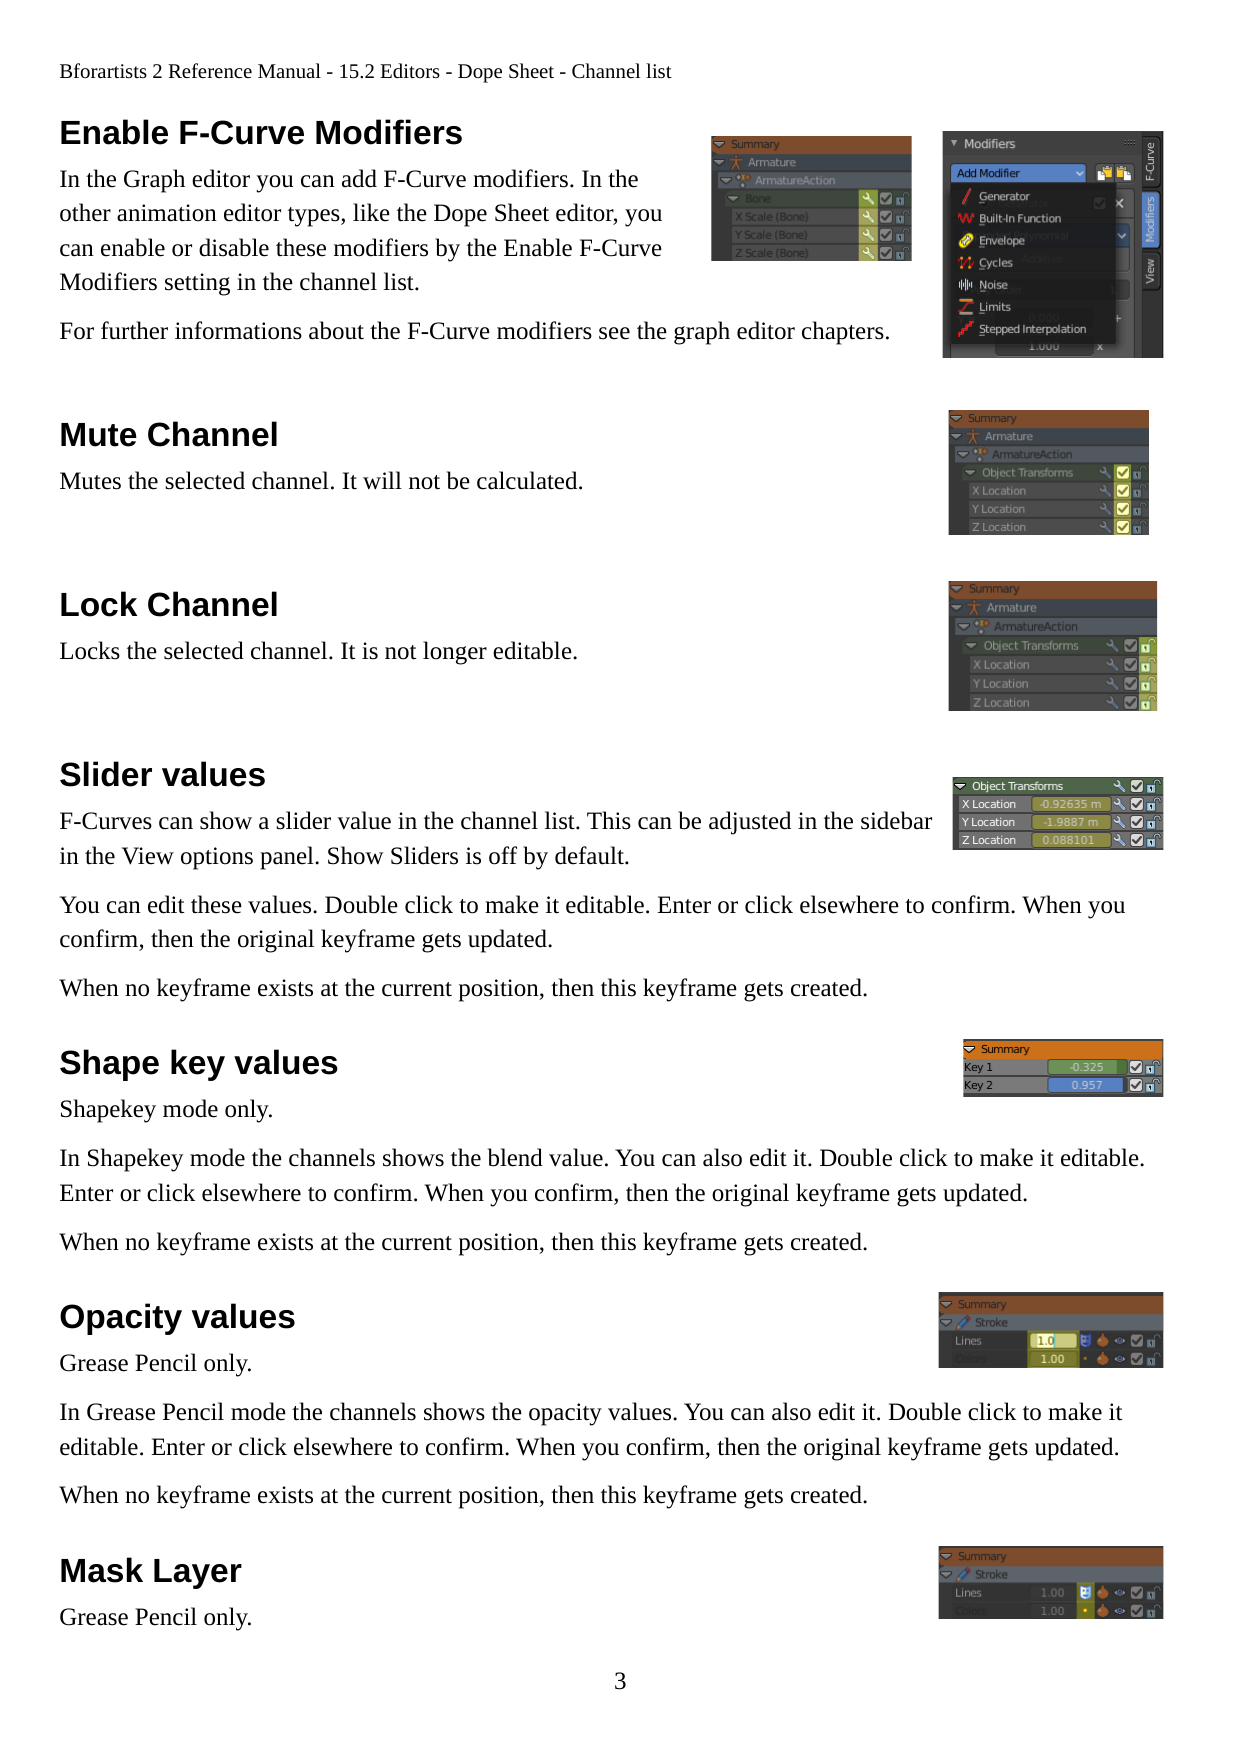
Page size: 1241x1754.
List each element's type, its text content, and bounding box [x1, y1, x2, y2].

text Mutes the selected channel. It will not be calculated. [59, 466, 948, 495]
subtitle [1164, 1297, 1181, 1336]
subtitle Mask Layer [59, 1551, 938, 1589]
subtitle Enable F-Curve Modifiers [59, 113, 1181, 151]
text You can edit these values. Double click to make it editable. Enter or click elsewhere to confirm. When you confirm, then the original keyframe gets updated. [59, 890, 1181, 953]
picture [942, 131, 1164, 358]
text Grease Pencil only. [59, 1602, 1181, 1630]
picture [938, 1292, 1164, 1368]
subtitle Mute Channel [59, 415, 948, 453]
subtitle [1149, 415, 1181, 453]
picture [948, 410, 1149, 535]
picture [952, 777, 1164, 850]
picture [948, 581, 1158, 711]
text For further informations about the F-Curve modifiers see the graph editor chapters. [59, 316, 942, 345]
picture [938, 1546, 1164, 1619]
text In the Graph editor you can add F-Curve modifiers. In the other animation editor types, like the Dope Sheet editor, you can enable or disable these modifiers by the Enable F-Curve Modifiers setting in the channel list. [59, 164, 942, 296]
subtitle Lock Channel [59, 585, 948, 624]
text Shapekey mode only. [59, 1094, 1181, 1123]
subtitle Shape key values [59, 1043, 963, 1082]
subtitle [1158, 585, 1181, 624]
picture [711, 136, 912, 261]
text Grease Pencil only. [59, 1348, 1181, 1377]
subtitle [1164, 1551, 1181, 1589]
text When no keyframe exists at the current position, then this keyframe gets created. [59, 973, 1181, 1002]
text When no keyframe exists at the current position, then this keyframe gets created. [59, 1481, 1181, 1509]
text In Grease Pencil mode the channels shows the opacity values. You can also edit it. Double click to make it editable. Enter or click elsewhere to confirm. When you confirm, then the original keyframe gets updated. [59, 1397, 1181, 1460]
text Locks the selected channel. It is not longer editable. [59, 636, 948, 665]
picture [963, 1039, 1164, 1097]
text F-Curves can show a slider value in the channel list. This can be adjusted in the sidebar in the View options panel. Show Sliders is off by default. [59, 806, 1181, 869]
text In Shapekey mode the channels shows the blend value. You can also edit it. Double click to make it editable. Enter or click elsewhere to confirm. When you confirm, then the original keyframe gets updated. [59, 1143, 1181, 1207]
subtitle Slider values [59, 755, 1181, 794]
subtitle [1164, 1043, 1181, 1082]
text When no keyframe exists at the current position, then this keyframe gets created. [59, 1227, 1181, 1256]
subtitle Opacity values [59, 1297, 938, 1336]
